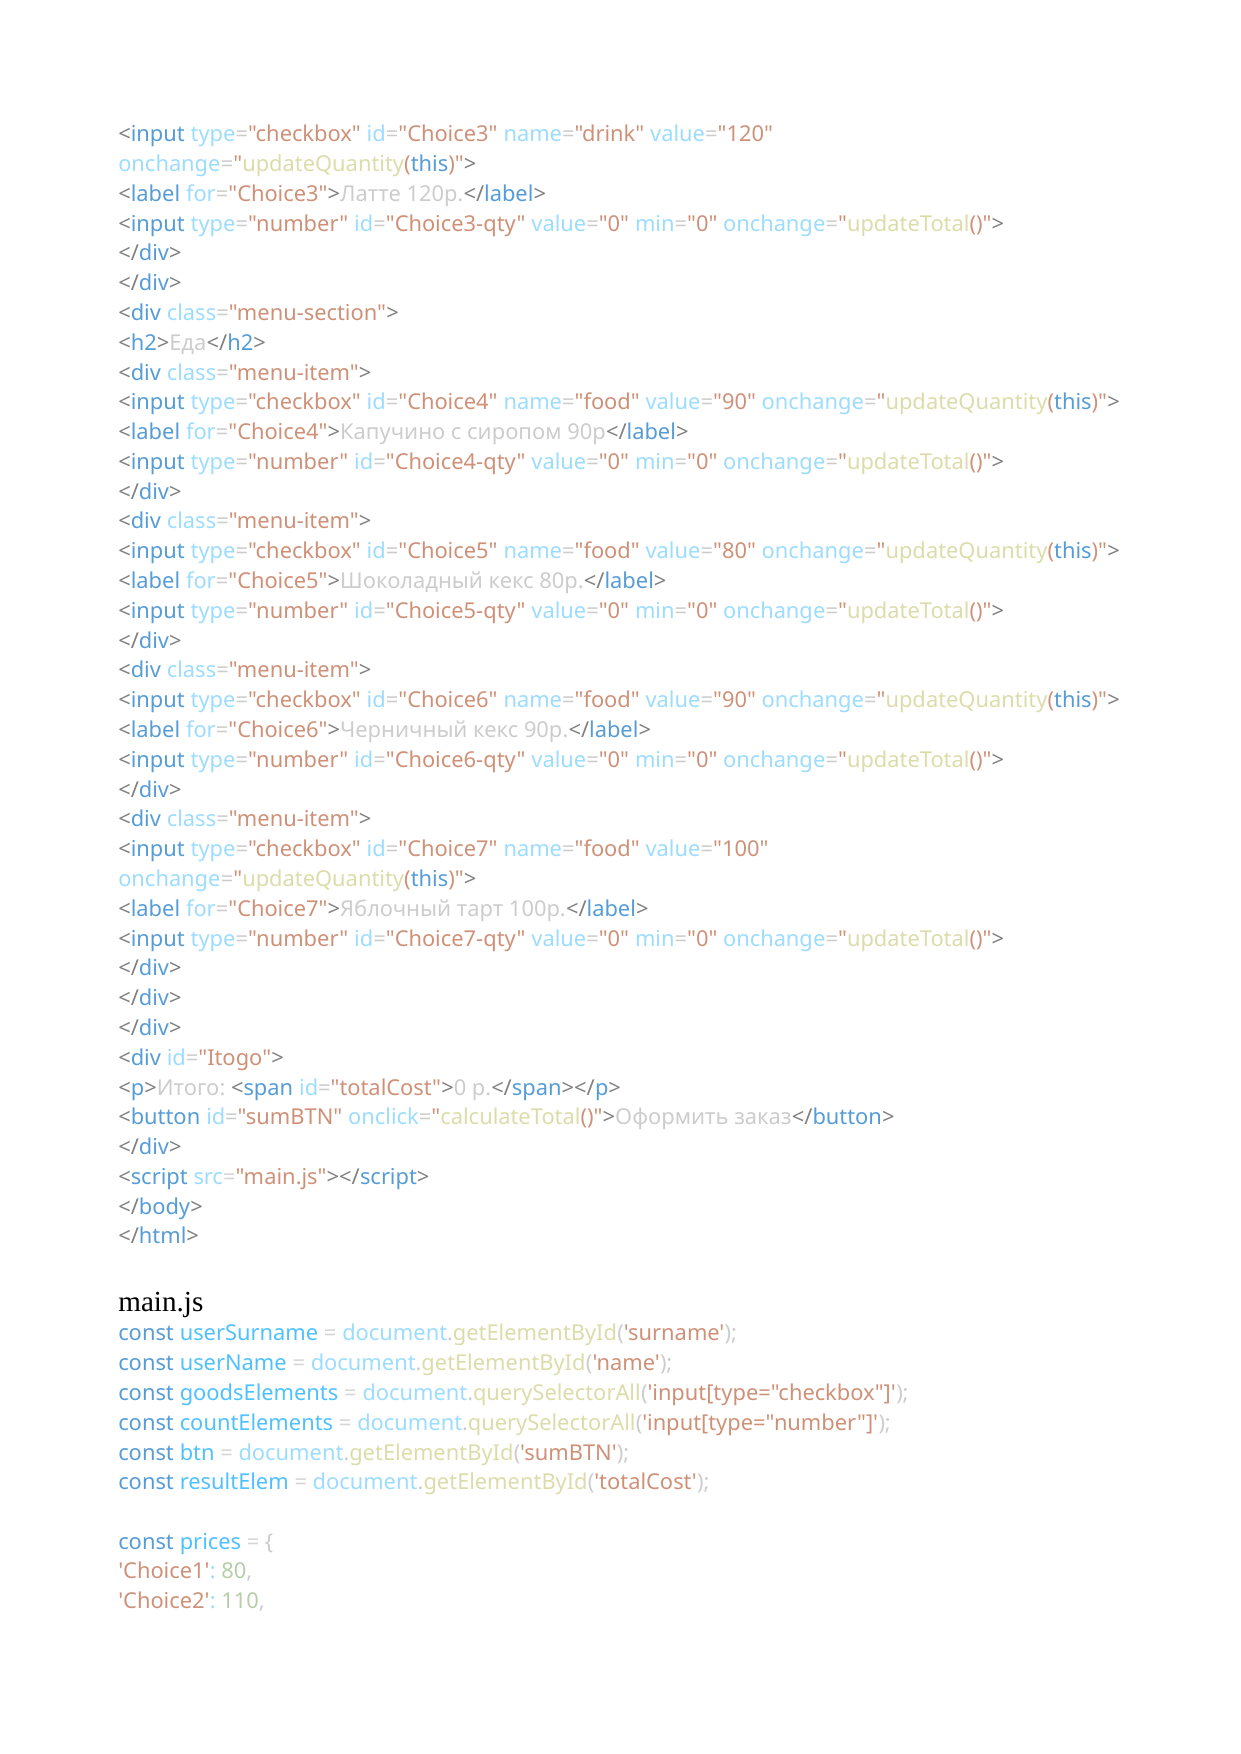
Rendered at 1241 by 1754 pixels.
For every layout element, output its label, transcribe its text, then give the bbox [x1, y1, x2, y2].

text </div> [118, 952, 1122, 982]
text <input type="checkbox" id="Choice5" name="food" value="80" onchange="updateQuantity(this)"> [118, 535, 1122, 565]
text <label for="Choice5">Шоколадный кекс 80р.</label> [118, 565, 1122, 595]
text <input type="number" id="Choice5-qty" value="0" min="0" onchange="updateTotal()"> [118, 595, 1122, 624]
text </div> [118, 476, 1122, 505]
text <label for="Choice3">Латте 120р.</label> [118, 178, 1122, 207]
text <script src="main.js"></script> [118, 1161, 1122, 1191]
text const userSurname = document.getElementById('surname'); [118, 1317, 1122, 1347]
text 'Choice2': 110, [118, 1585, 1122, 1615]
text <input type="number" id="Choice3-qty" value="0" min="0" onchange="updateTotal()"> [118, 207, 1122, 237]
text <div class="menu-item"> [118, 654, 1122, 684]
text <div class="menu-section"> [118, 297, 1122, 327]
text main.js [118, 1284, 1122, 1317]
text const resultElem = document.getElementById('totalCost'); [118, 1466, 1122, 1496]
text <label for="Choice7">Яблочный тарт 100р.</label> [118, 893, 1122, 922]
text const userName = document.getElementById('name'); [118, 1347, 1122, 1377]
text 'Choice1': 80, [118, 1556, 1122, 1585]
text </div> [118, 773, 1122, 803]
text <div class="menu-item"> [118, 505, 1122, 535]
text </div> [118, 237, 1122, 267]
text const countElements = document.querySelectorAll('input[type="number"]'); [118, 1407, 1122, 1436]
text <label for="Choice4">Капучино с сиропом 90р</label> [118, 416, 1122, 446]
text const prices = { [118, 1526, 1122, 1556]
text </div> [118, 624, 1122, 654]
text <button id="sumBTN" onclick="calculateTotal()">Оформить заказ</button> [118, 1101, 1122, 1131]
text <h2>Еда</h2> [118, 327, 1122, 356]
text <div class="menu-item"> [118, 803, 1122, 833]
text </div> [118, 1012, 1122, 1042]
text const btn = document.getElementById('sumBTN'); [118, 1436, 1122, 1466]
text <input type="checkbox" id="Choice7" name="food" value="100" onchange="updateQuantity(this)"> [118, 833, 1122, 893]
text </body> [118, 1191, 1122, 1220]
text <div id="Itogo"> [118, 1042, 1122, 1071]
text <input type="checkbox" id="Choice6" name="food" value="90" onchange="updateQuantity(this)"> [118, 684, 1122, 714]
text </div> [118, 267, 1122, 297]
text <p>Итого: <span id="totalCost">0 р.</span></p> [118, 1071, 1122, 1101]
text </div> [118, 1131, 1122, 1161]
text <input type="number" id="Choice6-qty" value="0" min="0" onchange="updateTotal()"> [118, 744, 1122, 773]
text <input type="number" id="Choice4-qty" value="0" min="0" onchange="updateTotal()"> [118, 446, 1122, 476]
text </div> [118, 982, 1122, 1012]
text <label for="Choice6">Черничный кекс 90р.</label> [118, 714, 1122, 744]
text const goodsElements = document.querySelectorAll('input[type="checkbox"]'); [118, 1377, 1122, 1407]
text <input type="checkbox" id="Choice4" name="food" value="90" onchange="updateQuantity(this)"> [118, 386, 1122, 416]
text <input type="number" id="Choice7-qty" value="0" min="0" onchange="updateTotal()"> [118, 922, 1122, 952]
text <div class="menu-item"> [118, 356, 1122, 386]
text </html> [118, 1220, 1122, 1250]
text <input type="checkbox" id="Choice3" name="drink" value="120" onchange="updateQuantity(this)"> [118, 118, 1122, 178]
